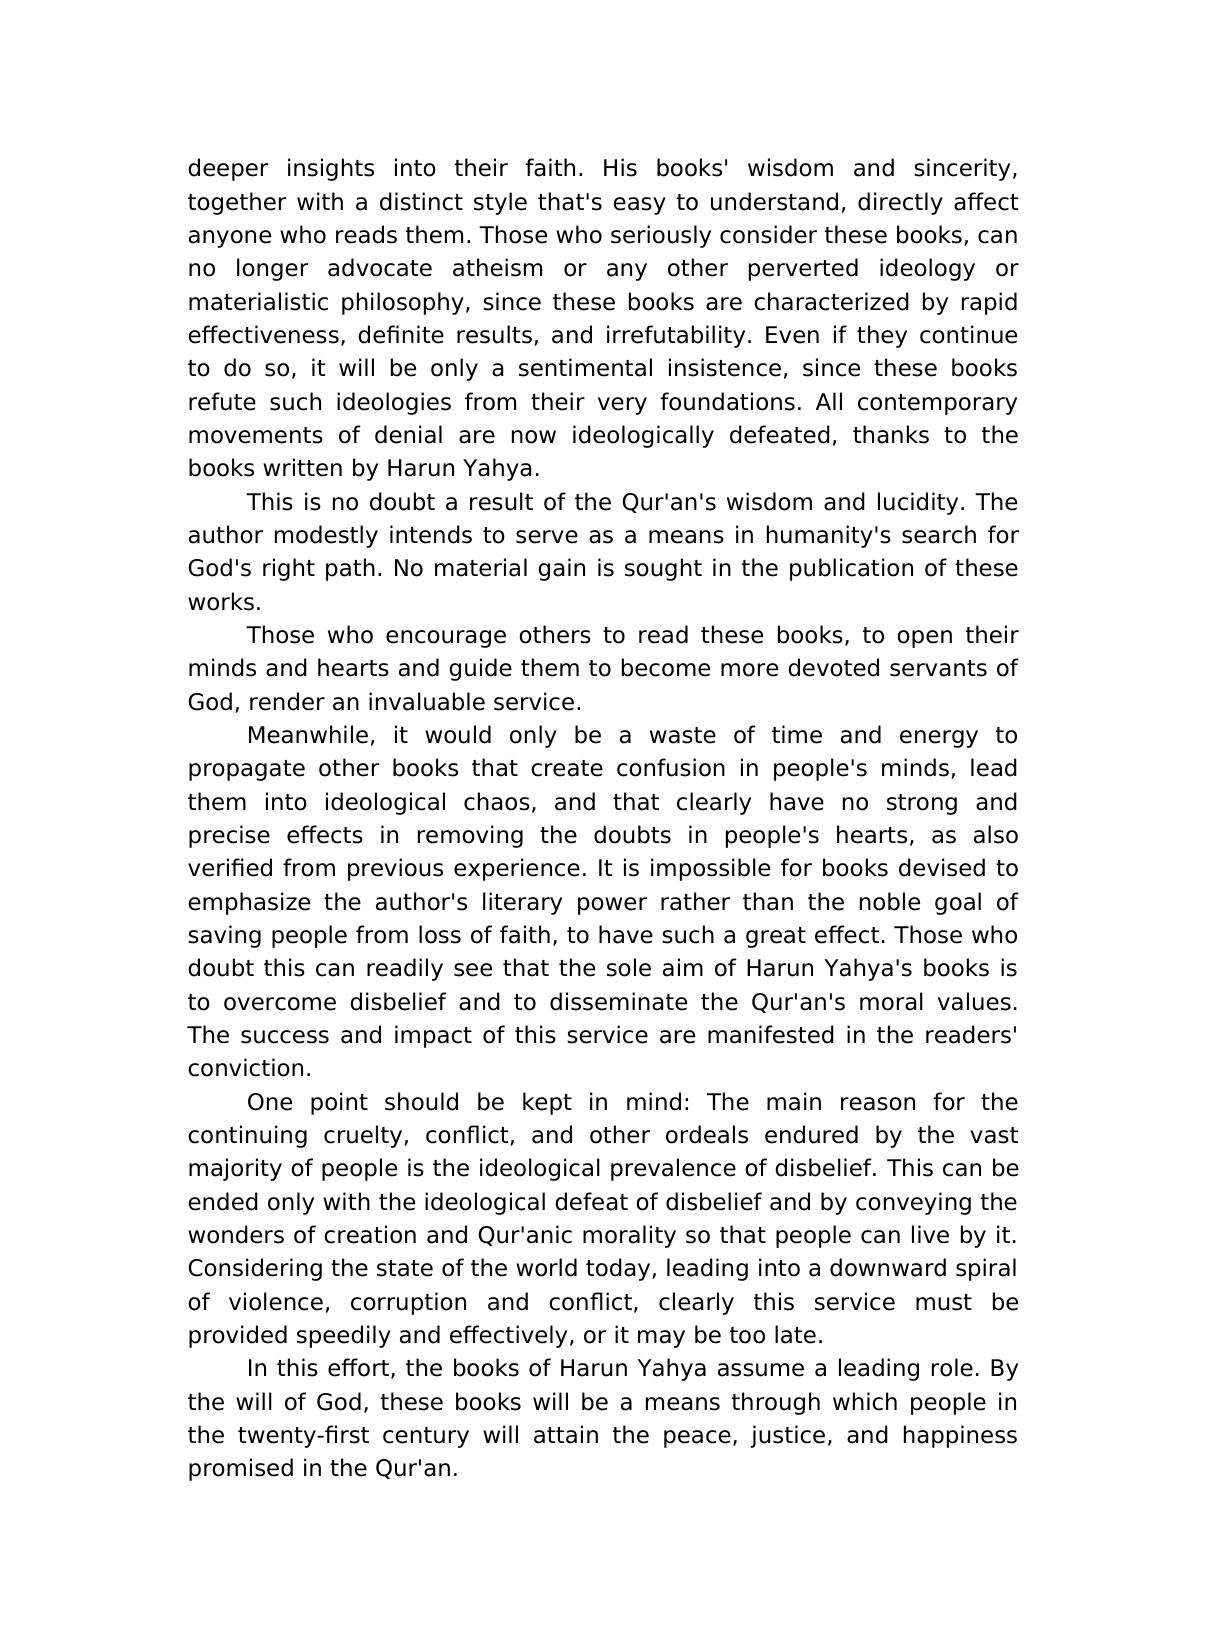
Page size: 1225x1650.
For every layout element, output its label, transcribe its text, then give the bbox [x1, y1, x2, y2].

text One point should be kept in mind: The main reason for the continuing cruelty, conflict, and other ordeals endured by the vast majority of people is the ideological prevalence of disbelief. This can be ended only with the ideological defeat of disbelief and by conveying the wonders of creation and Qur'anic morality so that people can live by it. Considering the state of the world today, leading into a downward spiral of violence, corruption and conflict, clearly this service must be provided speedily and effectively, or it may be too late. [187, 1083, 1020, 1350]
text Meanwhile, it would only be a waste of time and energy to propagate other books that create confusion in people's minds, lead them into ideological chaos, and that clearly have no strong and precise effects in removing the doubts in people's hearts, as also verified from previous experience. It is impossible for books devised to emphasize the author's literary power rather than the noble goal of saving people from loss of faith, to have such a great effect. Those who doubt this can readily see that the sole aim of Harun Yahya's books is to overcome disbelief and to disseminate the Qur'an's moral values. The success and impact of this service are manifested in the readers' conviction. [187, 717, 1020, 1083]
text In this effort, the books of Harun Yahya assume a leading role. By the will of God, these books will be a means through which people in the twenty-first century will attain the peace, justice, and happiness promised in the Qur'an. [187, 1350, 1020, 1483]
text Those who encourage others to read these books, to open their minds and hearts and guide them to become more devoted servants of God, render an invaluable service. [187, 617, 1020, 717]
text deeper insights into their faith. His books' wisdom and sincerity, together with a distinct style that's easy to understand, directly affect anyone who reads them. Those who seriously consider these books, can no longer advocate atheism or any other perverted ideology or materialistic philosophy, since these books are characterized by rapid effectiveness, definite results, and irrefutability. Even if they continue to do so, it will be only a sentimental insistence, since these books refute such ideologies from their very foundations. All contemporary movements of denial are now ideologically defeated, thanks to the books written by Harun Yahya. [187, 150, 1020, 483]
text This is no doubt a result of the Qur'an's wisdom and lucidity. The author modestly intends to serve as a means in humanity's search for God's right path. No material gain is sought in the publication of these works. [187, 483, 1020, 617]
